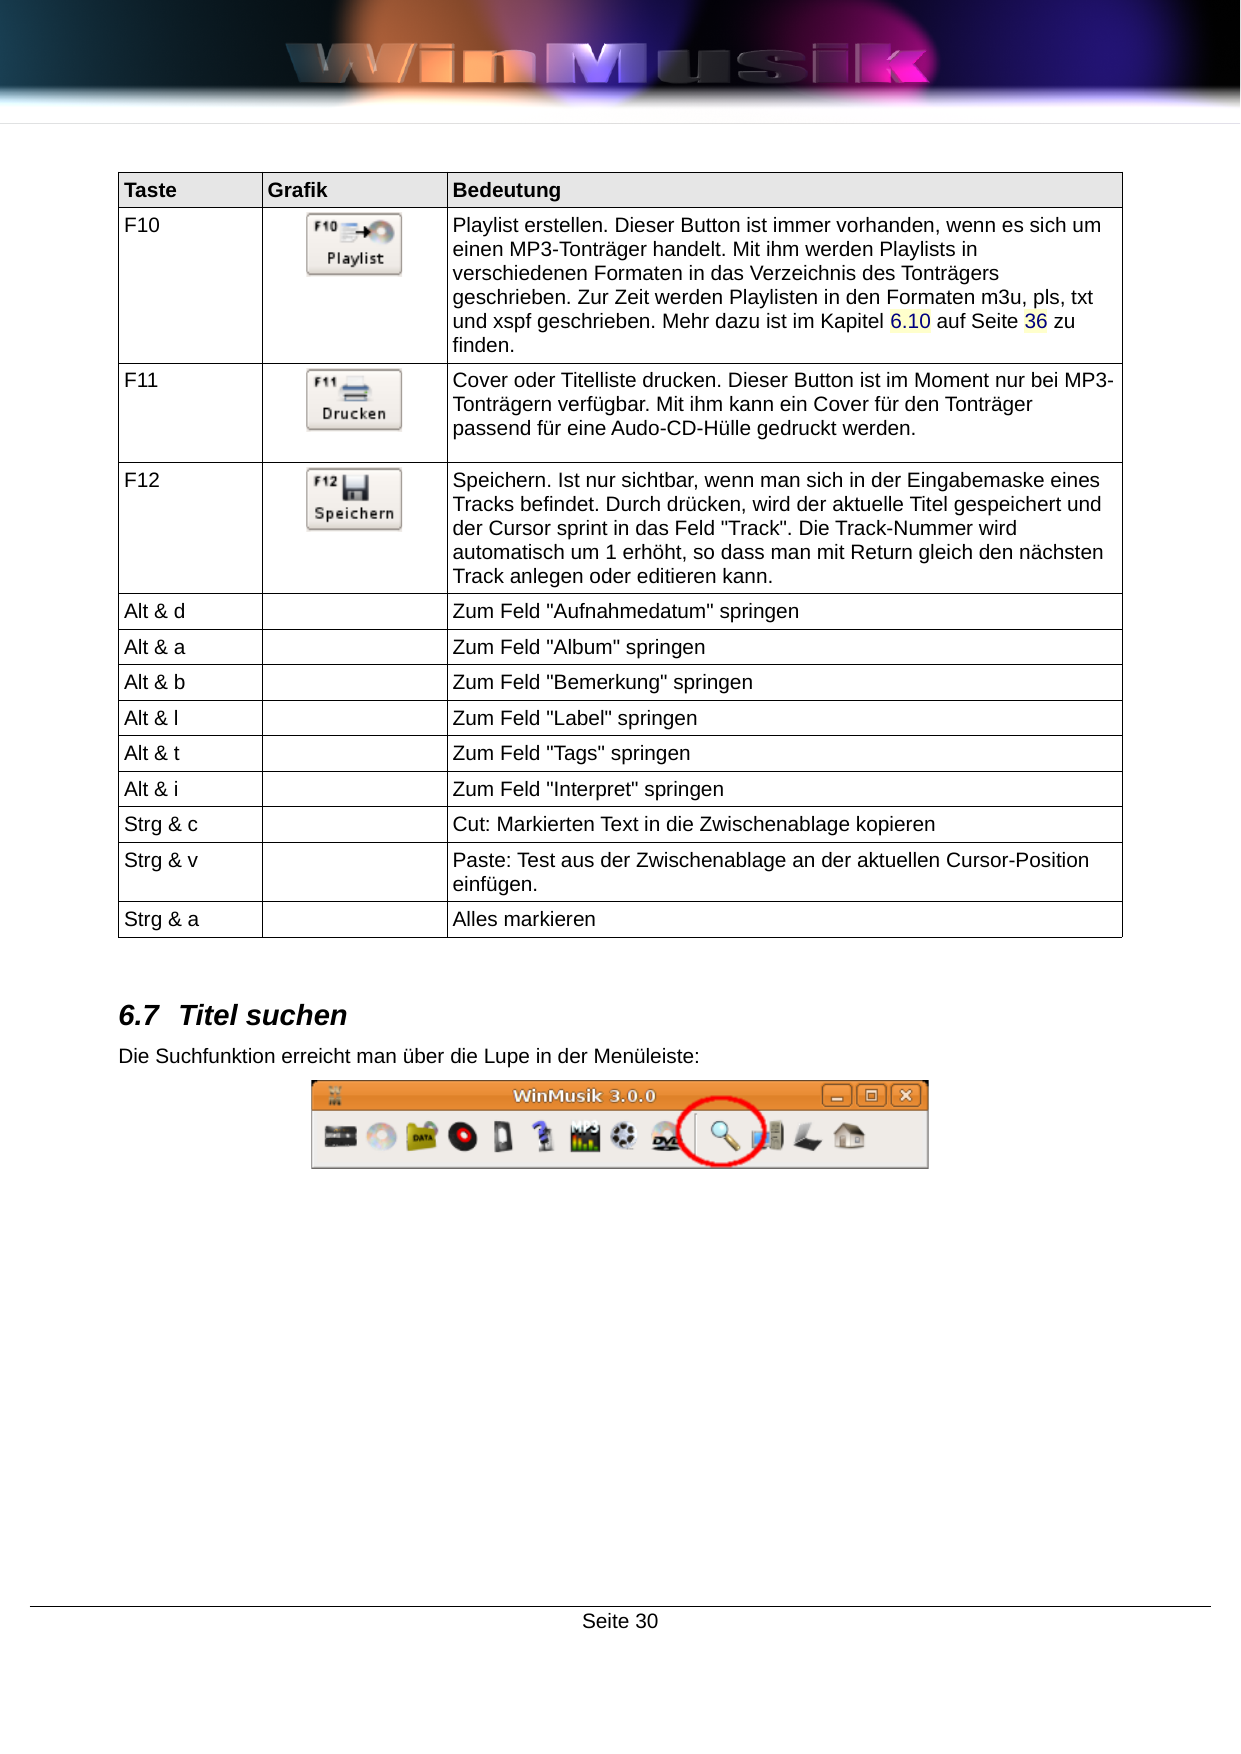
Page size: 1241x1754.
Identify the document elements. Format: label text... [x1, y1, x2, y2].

table_header Taste [119, 173, 262, 207]
table_cell Zum Feld "Label" springen [448, 701, 1122, 735]
table_cell [263, 701, 447, 735]
table_cell Alt & l [119, 701, 262, 735]
picture [306, 368, 403, 432]
table_cell Playlist erstellen. Dieser Button ist immer vorhanden, wenn es sich um einen MP3-Tonträger handelt. Mit ihm werden Playlists in verschiedenen Formaten in das Verzeichnis des Tonträgers geschrieben. Zur Zeit werden Playlisten in den Formaten m3u, pls, txt und xspf geschrieben. Mehr dazu ist im Kapitel 6.10 auf Seite 36 zu finden. [448, 208, 1122, 362]
table_cell Alt & b [119, 665, 262, 700]
table_cell [263, 463, 447, 593]
table_cell [263, 772, 447, 806]
subtitle Titel suchen [118, 998, 1122, 1032]
table_cell [263, 665, 447, 700]
picture [306, 212, 403, 277]
table_cell Zum Feld "Album" springen [448, 630, 1122, 664]
picture [311, 1080, 929, 1169]
table_cell [263, 630, 447, 664]
picture [306, 467, 403, 532]
table_cell [263, 843, 447, 901]
table_cell Strg & v [119, 843, 262, 901]
text Die Suchfunktion erreicht man über die Lupe in der Menüleiste: [118, 1044, 1122, 1068]
table_cell [263, 208, 447, 362]
table_cell Zum Feld "Aufnahmedatum" springen [448, 594, 1122, 629]
table_cell [263, 364, 447, 462]
table_cell Cut: Markierten Text in die Zwischenablage kopieren [448, 807, 1122, 842]
table_cell Strg & c [119, 807, 262, 842]
table_cell Alt & d [119, 594, 262, 629]
table_cell Alt & t [119, 736, 262, 771]
table_header Grafik [263, 173, 447, 207]
table_cell F12 [119, 463, 262, 593]
table_cell Alt & a [119, 630, 262, 664]
table_header Bedeutung [448, 173, 1122, 207]
table_cell Alles markieren [448, 902, 1122, 937]
table_cell [263, 807, 447, 842]
table_cell Zum Feld "Interpret" springen [448, 772, 1122, 806]
table_cell F10 [119, 208, 262, 362]
table_cell Speichern. Ist nur sichtbar, wenn man sich in der Eingabemaske eines Tracks befindet. Durch drücken, wird der aktuelle Titel gespeichert und der Cursor sprint in das Feld "Track". Die Track-Nummer wird automatisch um 1 erhöht, so dass man mit Return gleich den nächsten Track anlegen oder editieren kann. [448, 463, 1122, 593]
table_cell Strg & a [119, 902, 262, 937]
table_cell [263, 736, 447, 771]
table_cell [263, 902, 447, 937]
table_cell Zum Feld "Tags" springen [448, 736, 1122, 771]
table_cell Alt & i [119, 772, 262, 806]
table_cell Cover oder Titelliste drucken. Dieser Button ist im Moment nur bei MP3-Tonträgern verfügbar. Mit ihm kann ein Cover für den Tonträger passend für eine Audo-CD-Hülle gedruckt werden. [448, 364, 1122, 462]
table_cell Zum Feld "Bemerkung" springen [448, 665, 1122, 700]
table_cell [263, 594, 447, 629]
table_cell Paste: Test aus der Zwischenablage an der aktuellen Cursor-Position einfügen. [448, 843, 1122, 901]
table_cell F11 [119, 364, 262, 462]
